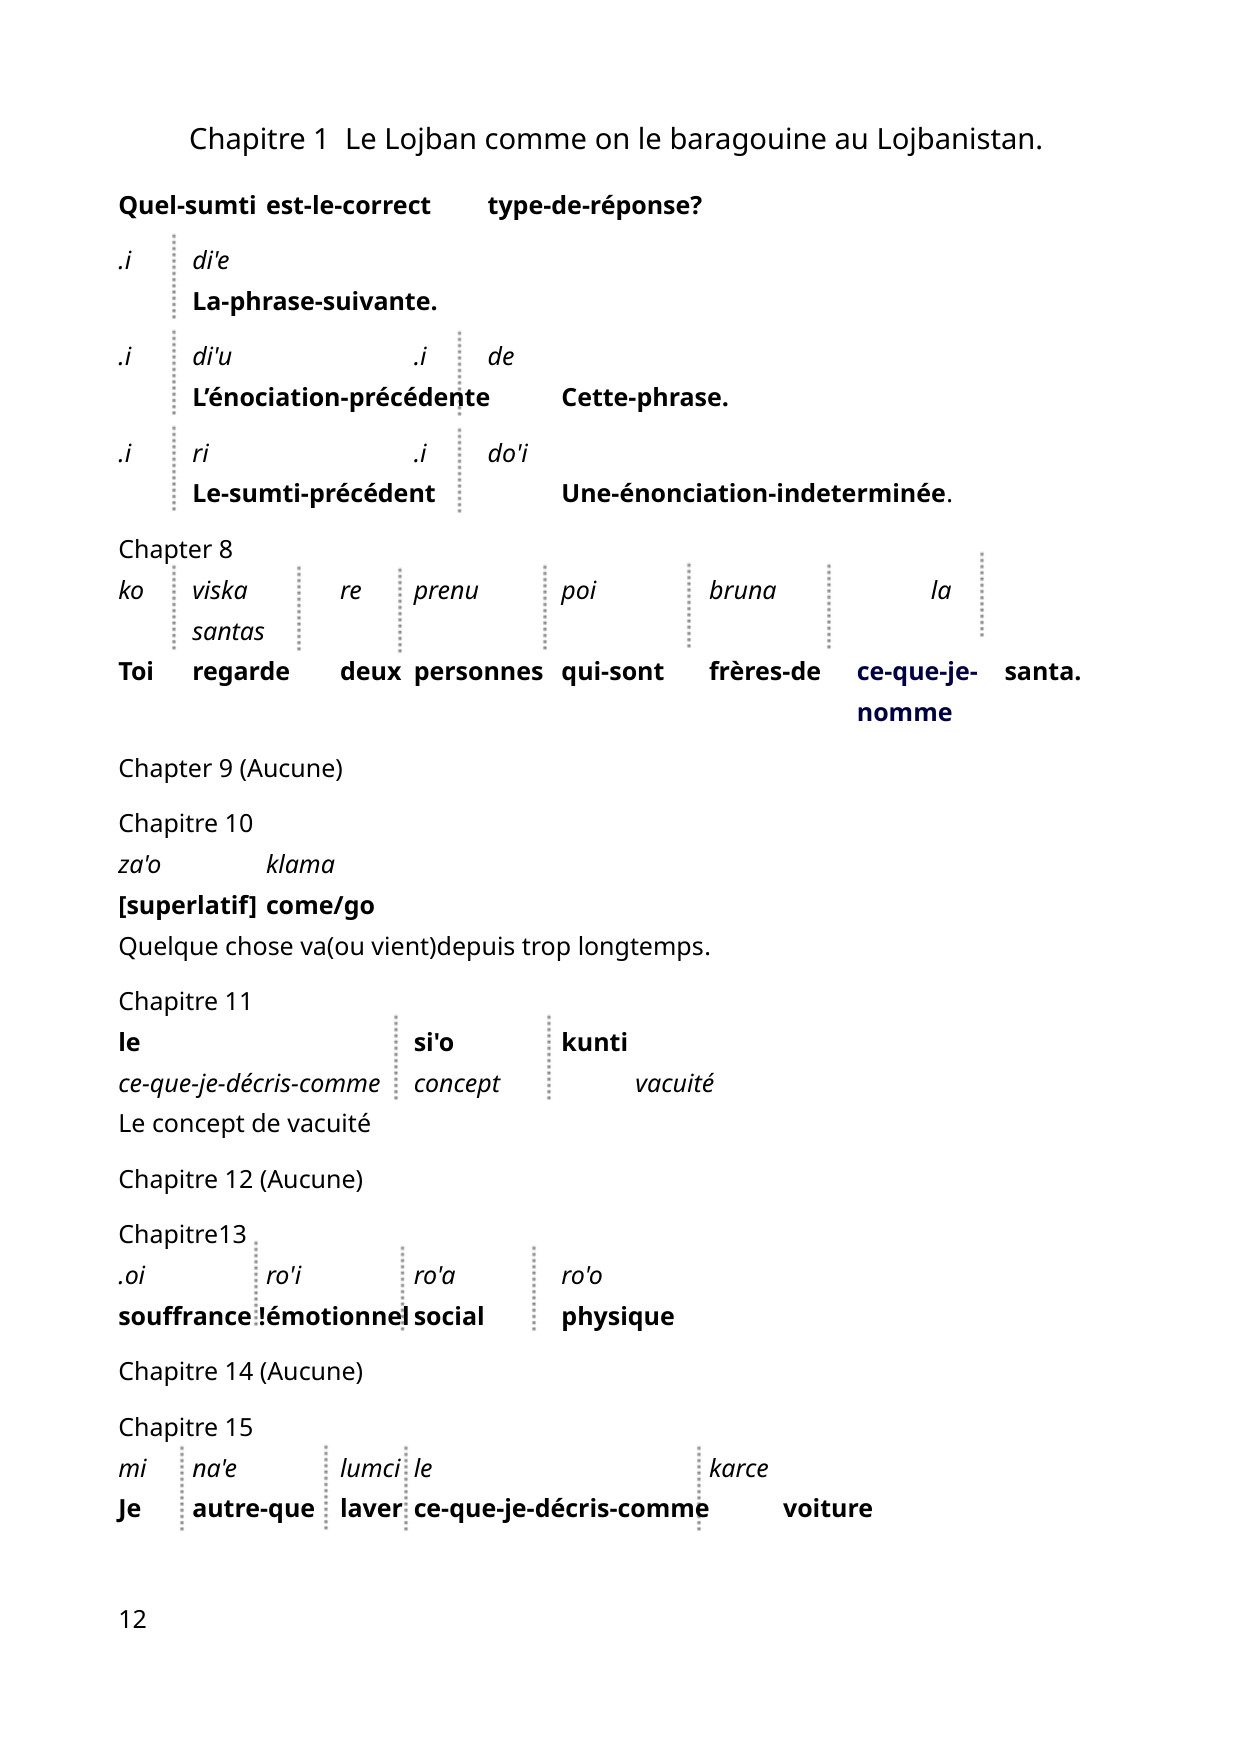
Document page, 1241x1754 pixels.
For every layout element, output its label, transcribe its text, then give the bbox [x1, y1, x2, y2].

picture [318, 1437, 335, 1536]
text .i [118, 243, 166, 318]
picture [681, 555, 699, 654]
text Chapitre 12 (Aucune) [118, 1161, 1122, 1196]
picture [526, 1238, 544, 1337]
text .i di'u .i de L’énociation-précédente Cette-phrase. [469, 339, 1122, 414]
text Chapitre 15 mi na'e lumci le karce Je autre-que laver ce-que-je-décris-comme voiture [118, 1409, 1122, 1525]
text .i di'u .i de L’énociation-précédente Cette-phrase. [184, 339, 452, 414]
picture [821, 556, 839, 655]
text Chapitre 14 (Aucune) [118, 1354, 1122, 1388]
picture [398, 1438, 416, 1537]
picture [392, 561, 410, 659]
text .i ri .i do'i Le-sumti-précédent Une-énonciation-indeterminée. [469, 435, 1122, 510]
text di'e La-phrase-suivante. [184, 243, 1122, 318]
text Chapter 9 (Aucune) [118, 750, 1122, 784]
picture [166, 226, 184, 517]
text Chapitre13 .oi ro'i ro'a ro'o souffrance ! émotionnel social physique [118, 1217, 1122, 1333]
picture [541, 1007, 559, 1106]
picture [248, 1234, 266, 1332]
text .i ri .i do'i Le-sumti-précédent Une-énonciation-indeterminée. [118, 435, 166, 510]
text .i di'u .i de L’énociation-précédente Cette-phrase. [118, 339, 166, 414]
text .i ri .i do'i Le-sumti-précédent Une-énonciation-indeterminée. [184, 435, 452, 510]
picture [388, 1007, 406, 1106]
picture [537, 557, 555, 656]
text Chapitre 11 le si'o kunti ce-que-je-décris-comme concept vacuité Le concept de vacuité [118, 983, 1122, 1140]
text Chapter 8 ko viska re prenu poi bruna la santas Toi regarde deux personnes qui-sont frères-de ce-que-je- santa. nomme [118, 531, 1122, 729]
picture [166, 557, 184, 656]
text Quel-sumti est-le-correct type-de-réponse? [118, 187, 1122, 221]
picture [692, 1438, 709, 1537]
picture [174, 1438, 192, 1537]
picture [452, 323, 469, 519]
picture [395, 1238, 412, 1337]
text Chapitre 10 za'o klama [superlatif] come/go Quelque chose va(ou vient)depuis trop longtemps. [118, 806, 1122, 962]
picture [974, 544, 992, 643]
picture [291, 558, 309, 657]
